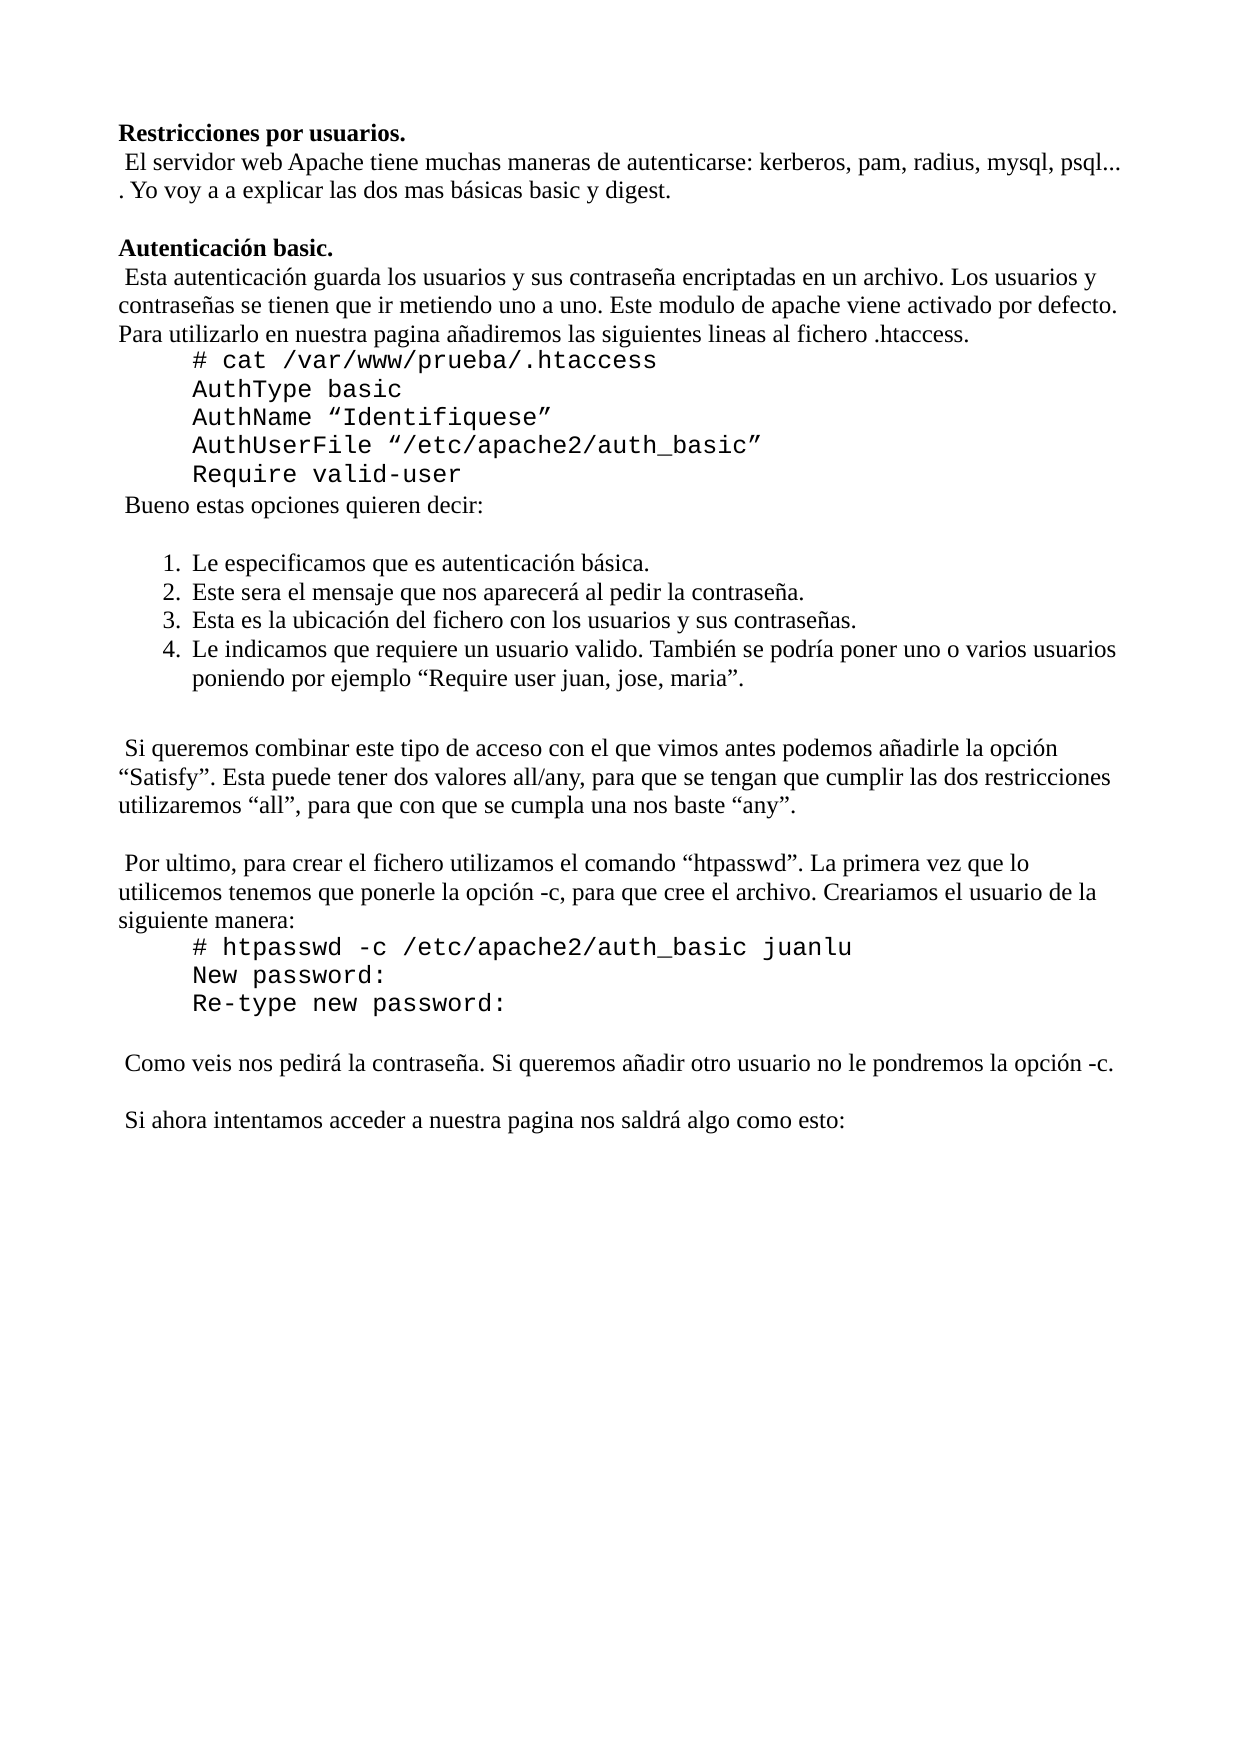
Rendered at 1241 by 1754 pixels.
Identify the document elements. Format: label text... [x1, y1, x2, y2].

text AuthUserFile “/etc/apache2/auth_basic” [192, 433, 1122, 461]
text New password: [192, 963, 1122, 991]
text Bueno estas opciones quieren decir: [118, 490, 1122, 518]
text Por ultimo, para crear el fichero utilizamos el comando “htpasswd”. La primera vez que lo utilicemos tenemos que ponerle la opción -c, para que cree el archivo. Creariamos el usuario de la siguiente manera: [118, 848, 1122, 934]
text # htpasswd -c /etc/apache2/auth_basic juanlu [192, 934, 1122, 963]
text El servidor web Apache tiene muchas maneras de autenticarse: kerberos, pam, radius, mysql, psql... . Yo voy a a explicar las dos mas básicas basic y digest. [118, 147, 1122, 204]
text Si queremos combinar este tipo de acceso con el que vimos antes podemos añadirle la opción “Satisfy”. Esta puede tener dos valores all/any, para que se tengan que cumplir las dos restricciones utilizaremos “all”, para que con que se cumpla una nos baste “any”. [118, 733, 1122, 819]
text AuthName “Identifiquese” [192, 405, 1122, 433]
text Si ahora intentamos acceder a nuestra pagina nos saldrá algo como esto: [118, 1106, 1122, 1134]
list Le indicamos que requiere un usuario valido. También se podría poner uno o varios usuarios poniendo por ejemplo “Require user juan, jose, maria”. [162, 634, 1122, 692]
text Esta autenticación guarda los usuarios y sus contraseña encriptadas en un archivo. Los usuarios y contraseñas se tienen que ir metiendo uno a uno. Este modulo de apache viene activado por defecto. Para utilizarlo en nuestra pagina añadiremos las siguientes lineas al fichero .htaccess. [118, 262, 1122, 348]
text AuthType basic [192, 376, 1122, 405]
text Require valid-user [192, 461, 1122, 490]
text # cat /var/www/prueba/.htaccess [192, 348, 1122, 376]
text Restricciones por usuarios. [118, 118, 1122, 147]
text Re-type new password: [192, 991, 1122, 1019]
text Autenticación basic. [118, 233, 1122, 262]
text Como veis nos pedirá la contraseña. Si queremos añadir otro usuario no le pondremos la opción -c. [118, 1048, 1122, 1077]
list Le especificamos que es autenticación básica. [162, 548, 1122, 577]
list Este sera el mensaje que nos aparecerá al pedir la contraseña. [162, 577, 1122, 606]
list Esta es la ubicación del fichero con los usuarios y sus contraseñas. [162, 606, 1122, 634]
